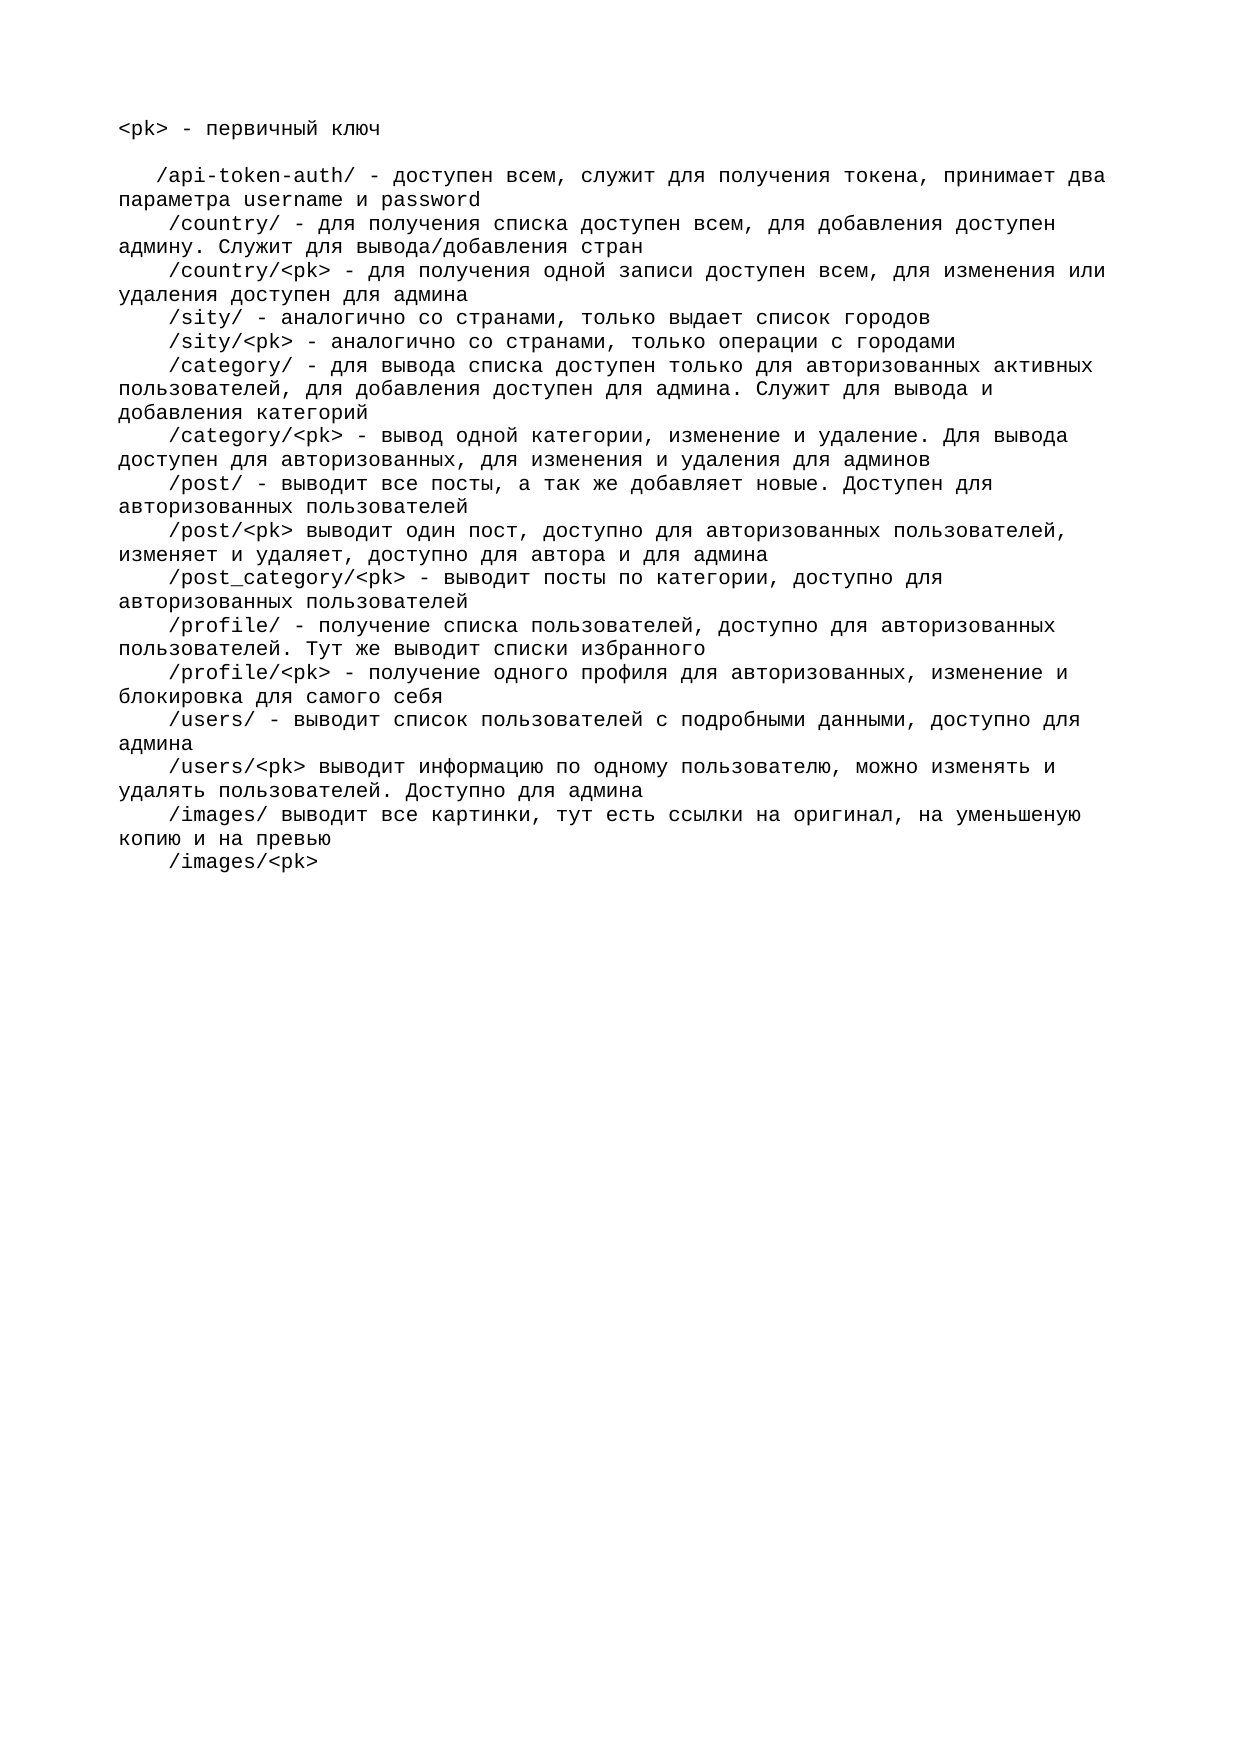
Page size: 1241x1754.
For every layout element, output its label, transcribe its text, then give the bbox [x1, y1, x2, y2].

text /post/ - выводит все посты, а так же добавляет новые. Доступен для авторизованных пользователей [118, 473, 1122, 520]
text /sity/ - аналогично со странами, только выдает список городов [118, 307, 1122, 331]
text /post_category/<pk> - выводит посты по категории, доступно для авторизованных пользователей [118, 567, 1122, 615]
text /post/<pk> выводит один пост, доступно для авторизованных пользователей, изменяет и удаляет, доступно для автора и для админа [118, 520, 1122, 567]
text /category/<pk> - вывод одной категории, изменение и удаление. Для вывода доступен для авторизованных, для изменения и удаления для админов [118, 426, 1122, 473]
text /category/ - для вывода списка доступен только для авторизованных активных пользователей, для добавления доступен для админа. Служит для вывода и добавления категорий [118, 354, 1122, 426]
text /profile/<pk> - получение одного профиля для авторизованных, изменение и блокировка для самого себя [118, 662, 1122, 709]
text /profile/ - получение списка пользователей, доступно для авторизованных пользователей. Тут же выводит списки избранного [118, 615, 1122, 662]
text /images/ выводит все картинки, тут есть ссылки на оригинал, на уменьшеную копию и на превью [118, 804, 1122, 851]
text /country/ - для получения списка доступен всем, для добавления доступен админу. Служит для вывода/добавления стран [118, 213, 1122, 260]
text /api-token-auth/ - доступен всем, служит для получения токена, принимает два параметра username и password [118, 165, 1122, 213]
text /images/<pk> [118, 851, 1122, 875]
text /users/<pk> выводит информацию по одному пользователю, можно изменять и удалять пользователей. Доступно для админа [118, 757, 1122, 804]
text <pk> - первичный ключ [118, 118, 1122, 142]
text /country/<pk> - для получения одной записи доступен всем, для изменения или удаления доступен для админа [118, 260, 1122, 307]
text /sity/<pk> - аналогично со странами, только операции с городами [118, 331, 1122, 354]
text /users/ - выводит список пользователей с подробными данными, доступно для админа [118, 709, 1122, 757]
